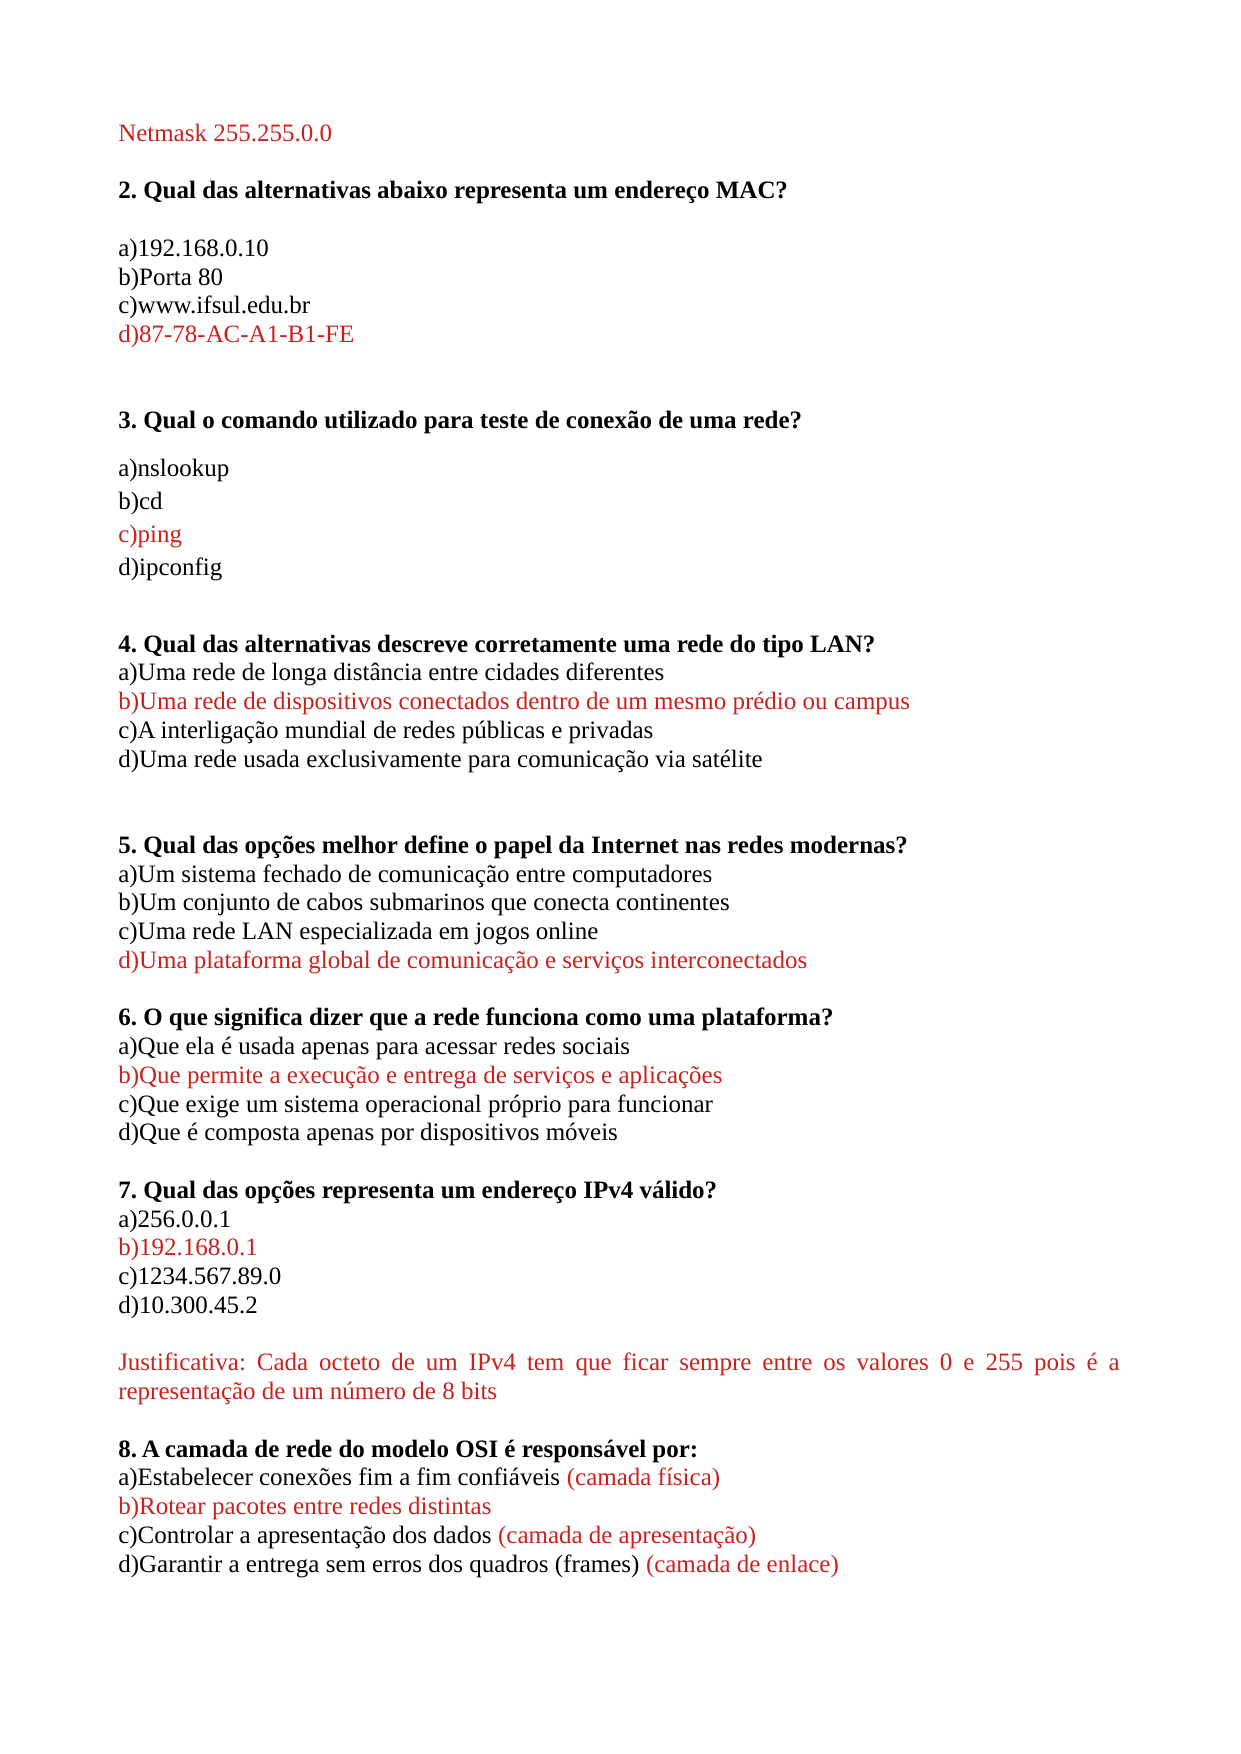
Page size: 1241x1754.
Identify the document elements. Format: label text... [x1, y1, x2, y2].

text 8. A camada de rede do modelo OSI é responsável por: a)Estabelecer conexões fim a fim confiáveis (camada física) b)Rotear pacotes entre redes distintas c)Controlar a apresentação dos dados (camada de apresentação) d)Garantir a entrega sem erros dos quadros (frames) (camada de enlace) [118, 1434, 1122, 1606]
text 3. Qual o comando utilizado para teste de conexão de uma rede? [118, 406, 1122, 434]
text b)Porta 80 [118, 262, 1122, 291]
text a)192.168.0.10 [118, 233, 1122, 262]
text 7. Qual das opções representa um endereço IPv4 válido? a)256.0.0.1 b)192.168.0.1 c)1234.567.89.0 d)10.300.45.2 [118, 1175, 1122, 1319]
text d)87-78-AC-A1-B1-FE [118, 319, 1122, 348]
text c)www.ifsul.edu.br [118, 291, 1122, 319]
text 4. Qual das alternativas descreve corretamente uma rede do tipo LAN? a)Uma rede de longa distância entre cidades diferentes b)Uma rede de dispositivos conectados dentro de um mesmo prédio ou campus c)A interligação mundial de redes públicas e privadas d)Uma rede usada exclusivamente para comunicação via satélite [118, 629, 1122, 801]
text 6. O que significa dizer que a rede funciona como uma plataforma? a)Que ela é usada apenas para acessar redes sociais b)Que permite a execução e entrega de serviços e aplicações c)Que exige um sistema operacional próprio para funcionar d)Que é composta apenas por dispositivos móveis [118, 1002, 1122, 1175]
text 5. Qual das opções melhor define o papel da Internet nas redes modernas? a)Um sistema fechado de comunicação entre computadores b)Um conjunto de cabos submarinos que conecta continentes c)Uma rede LAN especializada em jogos online d)Uma plataforma global de comunicação e serviços interconectados [118, 830, 1122, 974]
text a)nslookup b)cd c)ping d)ipconfig [118, 453, 1122, 581]
text 2. Qual das alternativas abaixo representa um endereço MAC? [118, 176, 1122, 204]
text Netmask 255.255.0.0 [118, 118, 1122, 147]
text Justificativa: Cada octeto de um IPv4 tem que ficar sempre entre os valores 0 e 255 pois é a representação de um número de 8 bits [118, 1347, 1122, 1405]
